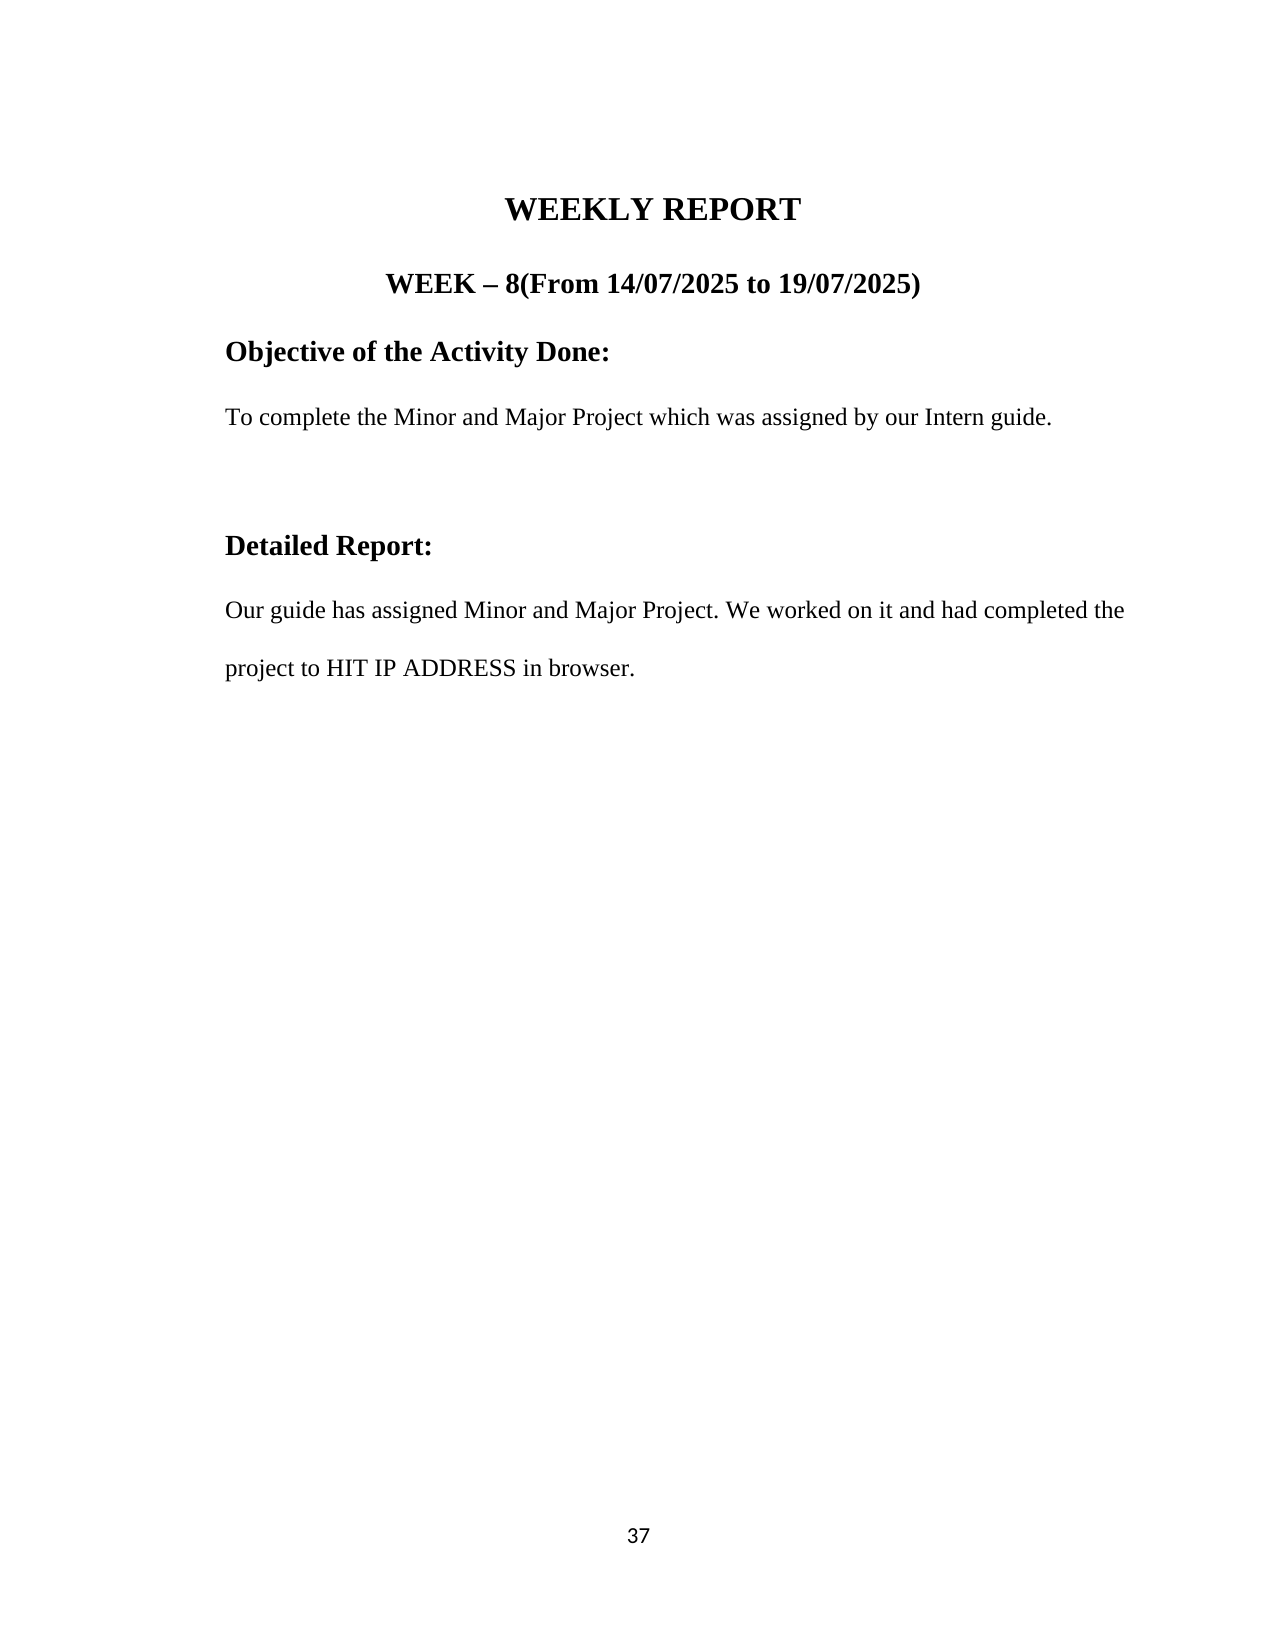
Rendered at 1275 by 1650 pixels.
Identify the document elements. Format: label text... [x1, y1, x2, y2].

text Our guide has assigned Minor and Major Project. We worked on it and had completed the project to HIT IP ADDRESS in browser. [225, 595, 1125, 682]
text Detailed Report: [225, 528, 1125, 561]
text Objective of the Activity Done: [225, 334, 1125, 368]
text WEEKLY REPORT [181, 189, 1125, 227]
text WEEK – 8(From 14/07/2025 to 19/07/2025) [181, 266, 1125, 300]
text To complete the Minor and Major Project which was assigned by our Intern guide. [225, 402, 1125, 431]
